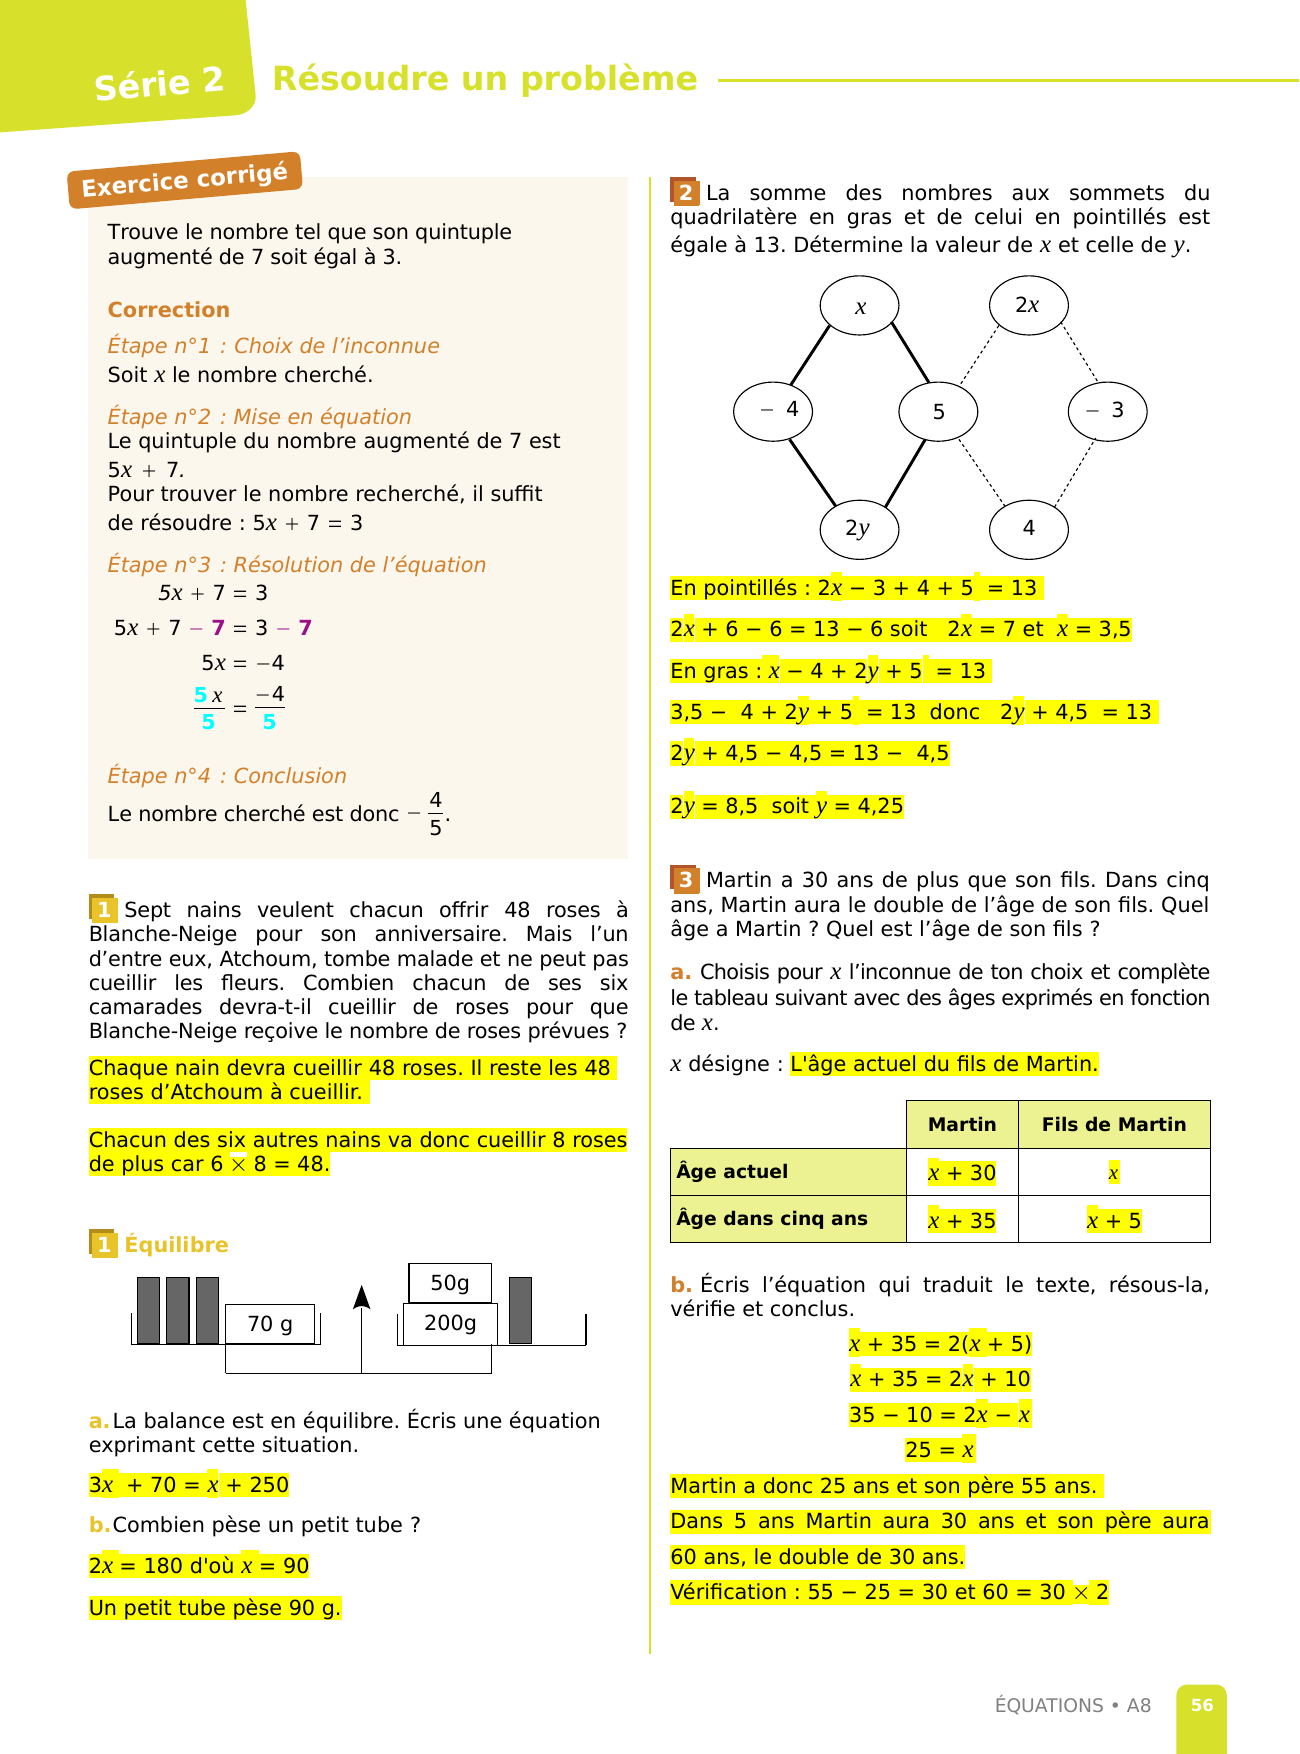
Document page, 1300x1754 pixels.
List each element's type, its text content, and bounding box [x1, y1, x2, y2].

list x + 35 = 2(x + 5) [670, 1321, 1211, 1357]
text Trouve le nombre tel que son quintuple augmenté de 7 soit égal à 3. [107, 220, 609, 269]
table_cell x + 35 [907, 1196, 1018, 1242]
list En gras : x − 4 + 2y + 5 = 13 [670, 642, 1211, 683]
text Le nombre cherché est donc . [107, 788, 609, 840]
table_cell x [1019, 1149, 1210, 1195]
table_header [670, 1100, 906, 1148]
list 25 = x [670, 1428, 1211, 1463]
subtitle Équilibre [114, 1229, 629, 1257]
list Écris l’équation qui traduit le texte, résous-la, vérifie et conclus. [670, 1273, 1211, 1321]
subtitle La somme des nombres aux sommets du quadrilatère en gras et de celui en pointillés est égale à 13. Détermine la valeur de x et celle de y. [670, 177, 1211, 258]
list En pointillés : 2x − 3 + 4 + 5 = 13 [670, 559, 1211, 601]
list 2y + 4,5 − 4,5 = 13 − 4,5 [670, 725, 1211, 766]
list Vérification : 55 − 25 = 30 et 60 = 30 × 2 [670, 1569, 1211, 1605]
text Étape n°2 : Mise en équation [107, 405, 609, 429]
text Le quintuple du nombre augmenté de 7 est 5x  7. [107, 429, 609, 482]
text = [107, 682, 609, 735]
text Étape n°1 : Choix de l’inconnue [107, 334, 609, 359]
text 5x  7 − 7 = 3 − 7 [107, 612, 609, 641]
list 2x = 180 d'où x = 90 [88, 1537, 629, 1578]
text Soit x le nombre cherché. [107, 359, 609, 387]
text 5x  7 = 3 [107, 577, 609, 606]
list La balance est en équilibre. Écris une équation exprimant cette situation. [88, 1409, 629, 1457]
subtitle Sept nains veulent chacun offrir 48 roses à Blanche-Neige pour son anniversaire. Mais l’un d’entre eux, Atchoum, tombe malade et ne peut pas cueillir les fleurs. Combien chacun de ses six camarades devra-t-il cueillir de roses pour que Blanche-Neige reçoive le nombre de roses prévues ? [88, 894, 629, 1044]
text Étape n°3 : Résolution de l’équation [107, 553, 609, 577]
subtitle Martin a 30 ans de plus que son fils. Dans cinq ans, Martin aura le double de l’âge de son fils. Quel âge a Martin ? Quel est l’âge de son fils ? [670, 865, 1211, 941]
table_cell x + 30 [907, 1149, 1018, 1195]
table_header Martin [907, 1101, 1018, 1148]
list Combien pèse un petit tube ? [88, 1513, 629, 1537]
list x + 35 = 2x + 10 [670, 1357, 1211, 1392]
list 3x + 70 = x + 250 [119, 1469, 207, 1473]
list Chacun des six autres nains va donc cueillir 8 roses de plus car 6 × 8 = 48. [88, 1128, 629, 1176]
list 2x + 6 − 6 = 13 − 6 soit 2x = 7 et x = 3,5 [670, 601, 1211, 642]
list 35 − 10 = 2x − x [670, 1392, 1211, 1428]
list Un petit tube pèse 90 g. [88, 1578, 629, 1620]
text Pour trouver le nombre recherché, il suffit de résoudre : 5x  7 = 3 [107, 482, 609, 536]
text Étape n°4 : Conclusion [107, 764, 609, 788]
list x désigne : L'âge actuel du fils de Martin. [670, 1035, 1211, 1077]
list 2y = 8,5 soit y = 4,25 [670, 778, 1211, 819]
table_header Fils de Martin [1019, 1101, 1210, 1148]
list Dans 5 ans Martin aura 30 ans et son père aura 60 ans, le double de 30 ans. [670, 1498, 1211, 1510]
list Dans 5 ans Martin aura 30 ans et son père aura 60 ans, le double de 30 ans. [670, 1534, 1211, 1569]
list Choisis pour x l’inconnue de ton choix et complète le tableau suivant avec des âges exprimés en fonction de x. [670, 959, 1211, 1035]
list 3,5 − 4 + 2y + 5 = 13 donc 2y + 4,5 = 13 [670, 683, 1211, 725]
text Correction [107, 298, 609, 323]
list 3x + 70 = x + 250 [88, 1469, 102, 1498]
list Martin a donc 25 ans et son père 55 ans. [670, 1463, 1211, 1498]
list Chaque nain devra cueillir 48 roses. Il reste les 48 roses d’Atchoum à cueillir. [88, 1056, 629, 1104]
text 5x = −4 [107, 647, 609, 676]
table_cell x + 5 [1019, 1196, 1210, 1242]
table_cell Âge actuel [671, 1149, 906, 1195]
list 3x + 70 = x + 250 [218, 1469, 629, 1498]
table_cell Âge dans cinq ans [671, 1196, 906, 1242]
